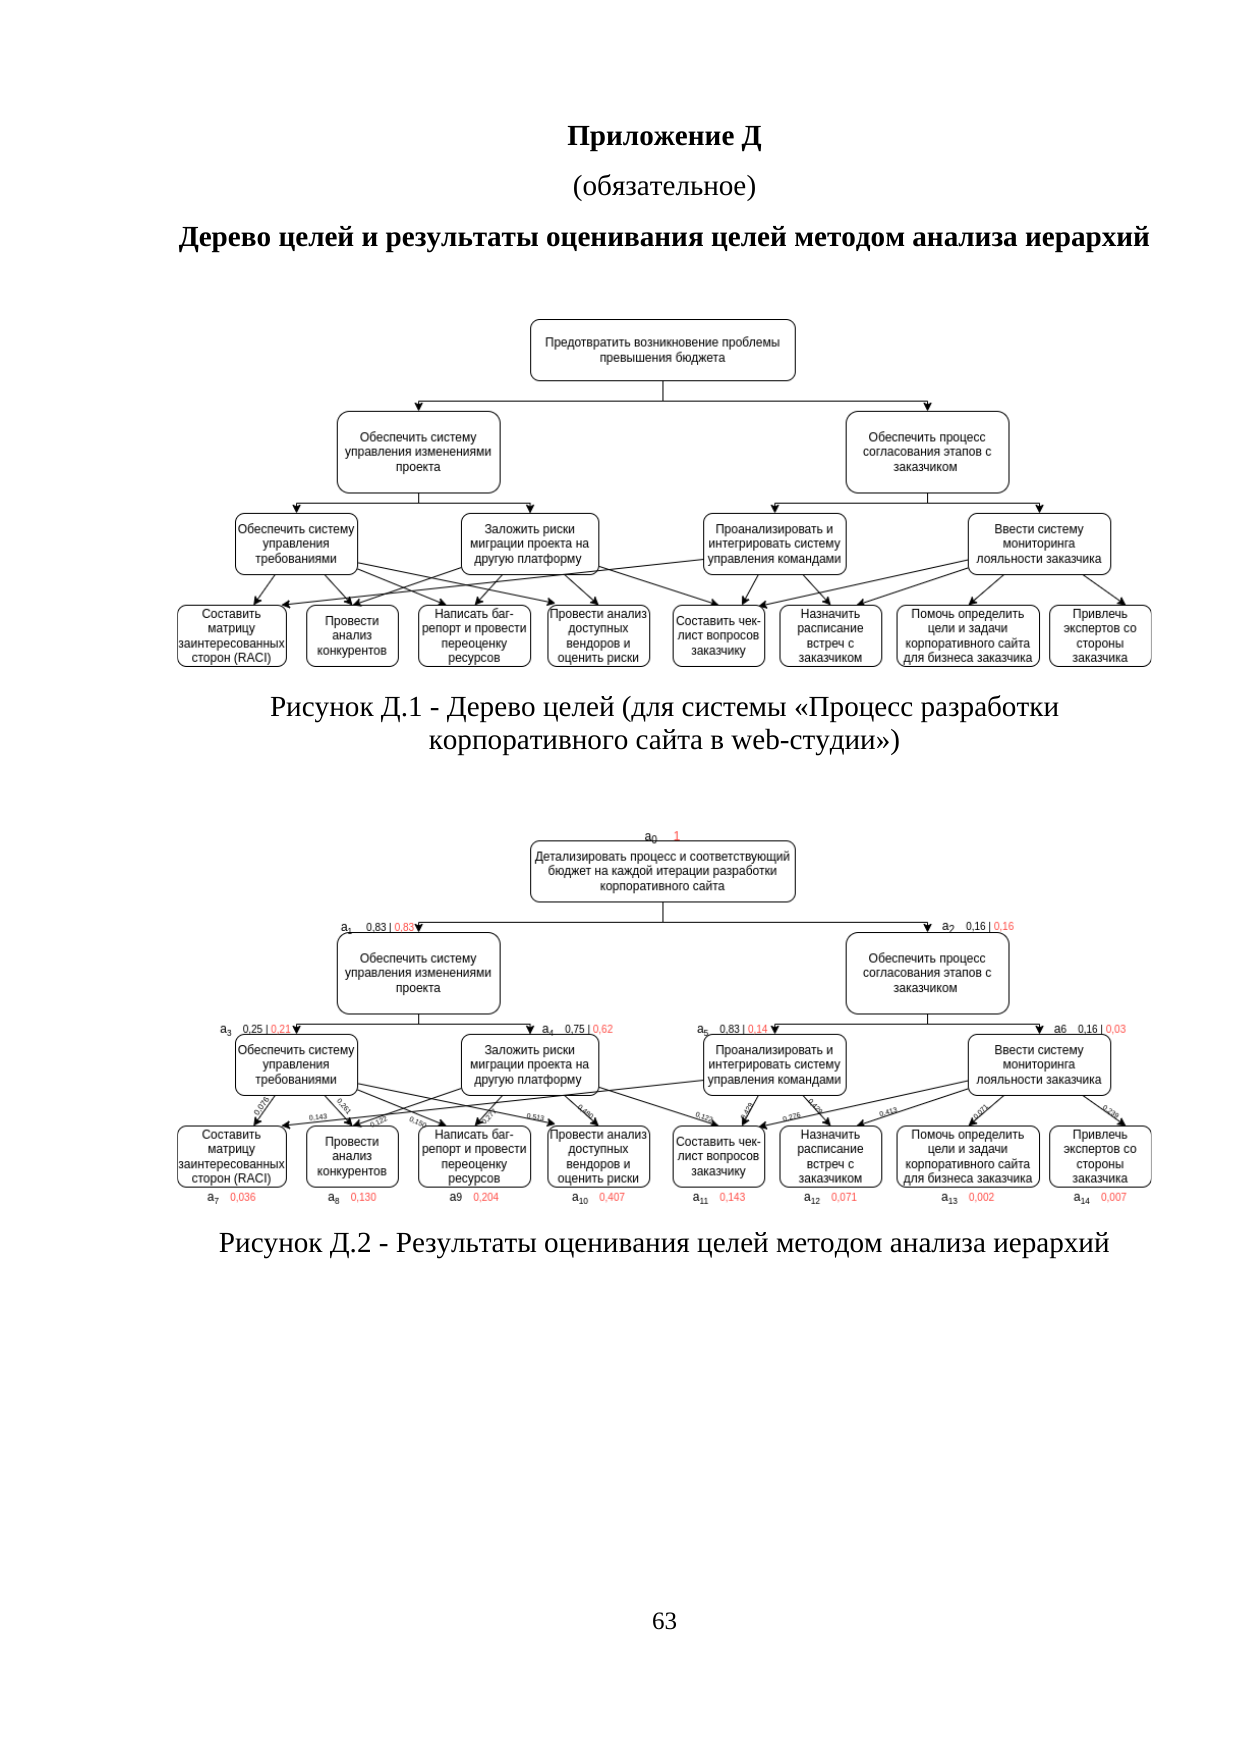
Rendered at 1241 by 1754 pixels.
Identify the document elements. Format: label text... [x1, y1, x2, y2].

text Рисунок Д.2 - Результаты оценивания целей методом анализа иерархий [177, 1208, 1152, 1259]
subtitle Приложение Д [177, 118, 1152, 152]
picture [177, 820, 1152, 1208]
subtitle Дерево целей и результаты оценивания целей методом анализа иерархий [177, 219, 1152, 252]
picture [177, 319, 1152, 667]
text Рисунок Д.1 - Дерево целей (для системы «Процесс разработки корпоративного сайта в web-студии») [177, 667, 1152, 756]
subtitle (обязательное) [177, 168, 1152, 202]
